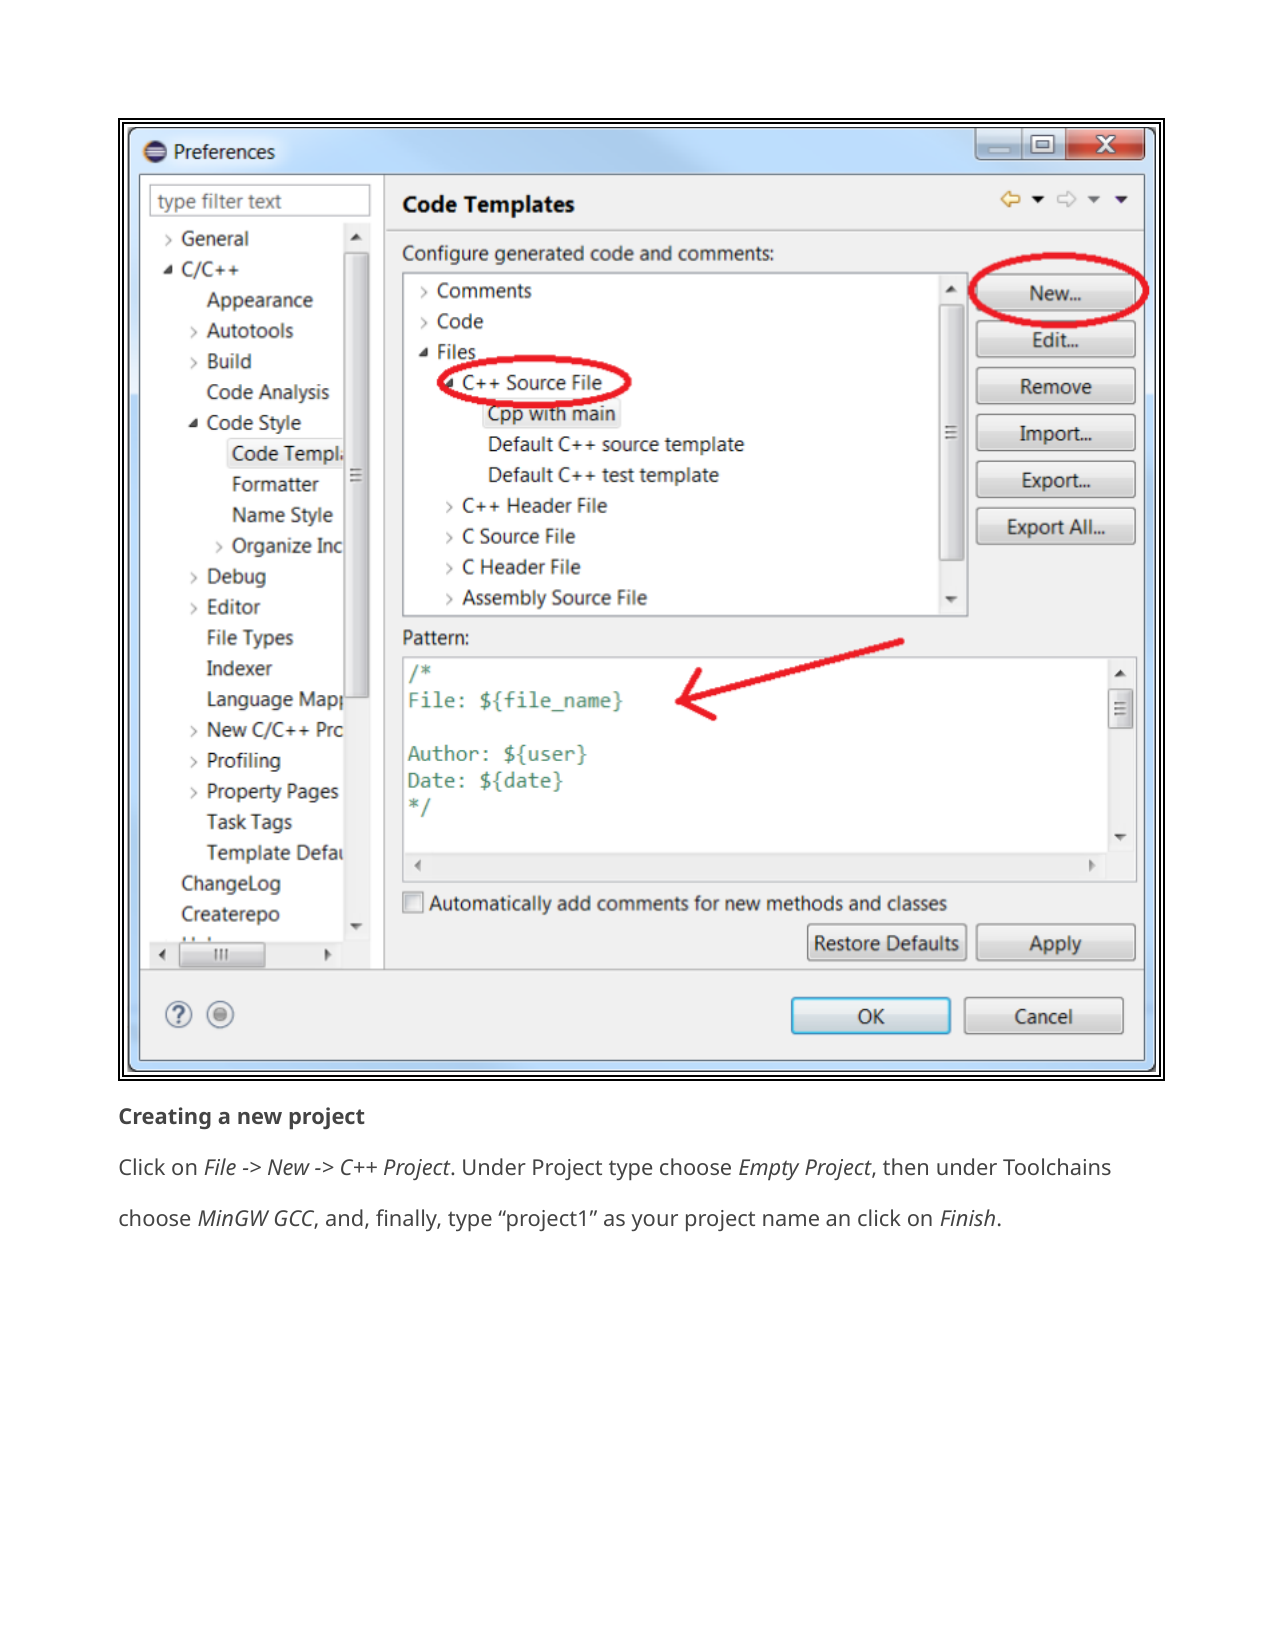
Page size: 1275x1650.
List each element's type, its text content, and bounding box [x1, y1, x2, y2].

text Click on File -> New -> C++ Project. Under Project type choose Empty Project, then under Toolchains choose MinGW GCC, and, finally, type “project1” as your project name an click on Finish. [118, 1152, 1157, 1233]
picture [127, 127, 1156, 1072]
text Creating a new project [118, 1101, 1157, 1131]
